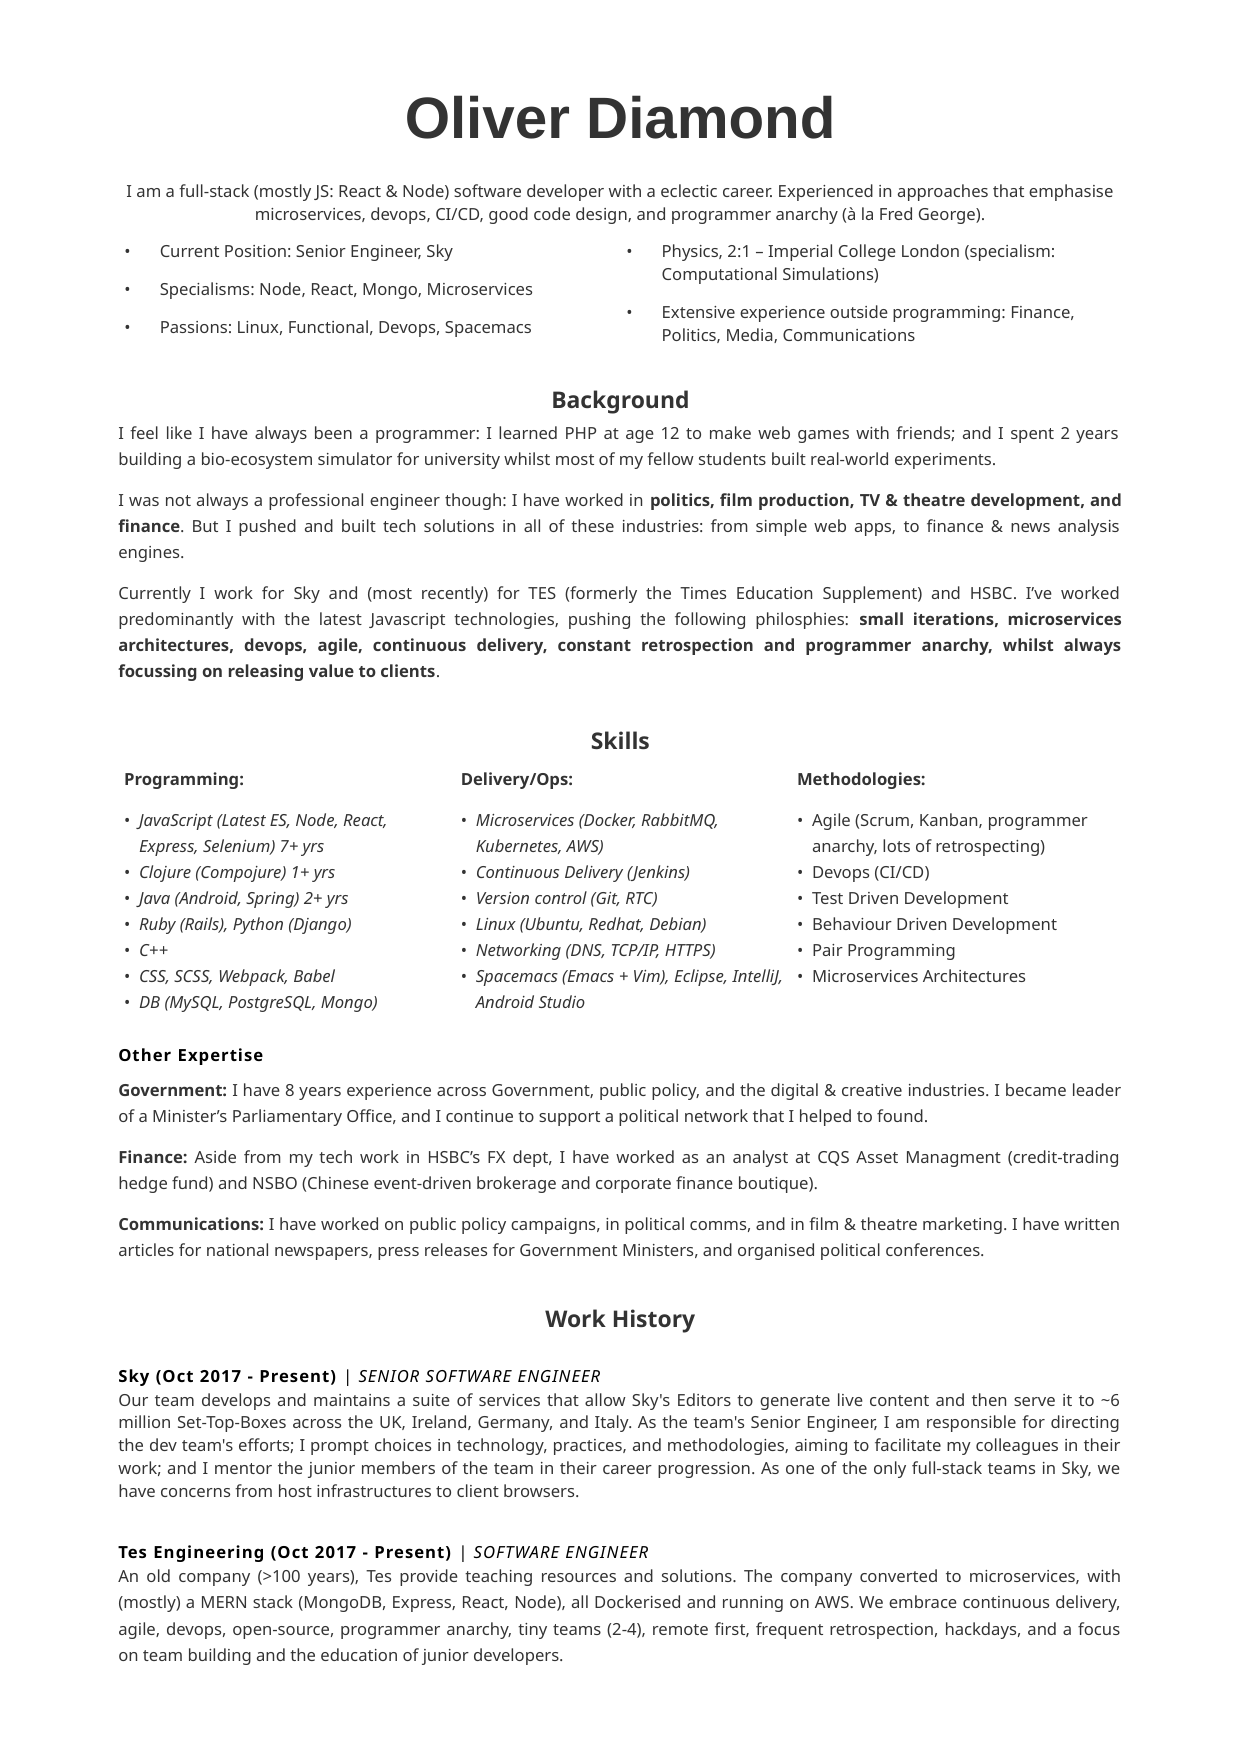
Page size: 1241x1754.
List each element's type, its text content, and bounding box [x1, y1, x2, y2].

text I was not always a professional engineer though: I have worked in politics, film production, TV & theatre development, and finance. But I pushed and built tech solutions in all of these industries: from simple web apps, to finance & news analysis engines. [118, 489, 1122, 563]
subtitle Other Expertise [118, 1043, 1122, 1066]
table_header Programming: JavaScript (Latest ES, Node, React, Express, Selenium) 7+ yrs Clojure (Compojure) 1+ yrs Java (Android, Spring) 2+ yrs Ruby (Rails), Python (Django) C++ CSS, SCSS, Webpack, Babel DB (MySQL, PostgreSQL, Mongo) [118, 762, 455, 1025]
list Physics, 2:1 – Imperial College London (specialism: Computational Simulations) [626, 240, 1122, 285]
text Currently I work for Sky and (most recently) for TES (formerly the Times Education Supplement) and HSBC. I’ve worked predominantly with the latest Javascript technologies, pushing the following philosphies: small iterations, microservices architectures, devops, agile, continuous delivery, constant retrospection and programmer anarchy, whilst always focussing on releasing value to clients. [118, 582, 1122, 683]
table_header Delivery/Ops: Microservices (Docker, RabbitMQ, Kubernetes, AWS) Continuous Delivery (Jenkins) Version control (Git, RTC) Linux (Ubuntu, Redhat, Debian) Networking (DNS, TCP/IP, HTTPS) Spacemacs (Emacs + Vim), Eclipse, IntelliJ, Android Studio [455, 762, 791, 1025]
subtitle Skills [118, 725, 1122, 756]
list Specialisms: Node, React, Mongo, Microservices [124, 278, 620, 300]
list Passions: Linux, Functional, Devops, Spacemacs [124, 315, 620, 338]
subtitle Tes Engineering (Oct 2017 - Present) | SOFTWARE ENGINEER [118, 1541, 1122, 1563]
table_header Methodologies: Agile (Scrum, Kanban, programmer anarchy, lots of retrospecting) Devops (CI/CD) Test Driven Development Behaviour Driven Development Pair Programming Microservices Architectures [791, 762, 1123, 1025]
text Our team develops and maintains a suite of services that allow Sky's Editors to generate live content and then serve it to ~6 million Set-Top-Boxes across the UK, Ireland, Germany, and Italy. As the team's Senior Engineer, I am responsible for directing the dev team's efforts; I prompt choices in technology, practices, and methodologies, aiming to facilitate my colleagues in their work; and I mentor the junior members of the team in their career progression. As one of the only full-stack teams in Sky, we have concerns from host infrastructures to client browsers. [118, 1388, 1122, 1502]
list Extensive experience outside programming: Finance, Politics, Media, Communications [626, 300, 1122, 346]
text I feel like I have always been a programmer: I learned PHP at age 12 to make web games with friends; and I spent 2 years building a bio-ecosystem simulator for university whilst most of my fellow students built real-world experiments. [118, 422, 1122, 470]
text Finance: Aside from my tech work in HSBC’s FX dept, I have worked as an analyst at CQS Asset Managment (credit-trading hedge fund) and NSBO (Chinese event-driven brokerage and corporate finance boutique). [118, 1145, 1122, 1194]
title Oliver Diamond [118, 84, 1122, 151]
subtitle Background [118, 384, 1122, 416]
text Communications: I have worked on public policy campaigns, in political comms, and in film & theatre marketing. I have written articles for national newspapers, press releases for Government Ministers, and organised political conferences. [118, 1212, 1122, 1261]
subtitle Sky (Oct 2017 - Present) | SENIOR SOFTWARE ENGINEER [118, 1364, 1122, 1387]
text Government: I have 8 years experience across Government, public policy, and the digital & creative industries. I became leader of a Minister’s Parliamentary Office, and I continue to support a political network that I helped to found. [118, 1078, 1122, 1127]
text I am a full-stack (mostly JS: React & Node) software developer with a eclectic career. Experienced in approaches that emphasise microservices, devops, CI/CD, good code design, and programmer anarchy (à la Fred George). [118, 179, 1122, 225]
list Current Position: Senior Engineer, Sky [124, 240, 620, 263]
subtitle Work History [118, 1303, 1122, 1334]
text An old company (>100 years), Tes provide teaching resources and solutions. The company converted to microservices, with (mostly) a MERN stack (MongoDB, Express, React, Node), all Dockerised and running on AWS. We embrace continuous delivery, agile, devops, open-source, programmer anarchy, tiny teams (2-4), remote first, frequent retrospection, hackdays, and a focus on team building and the education of junior developers. [118, 1565, 1122, 1666]
